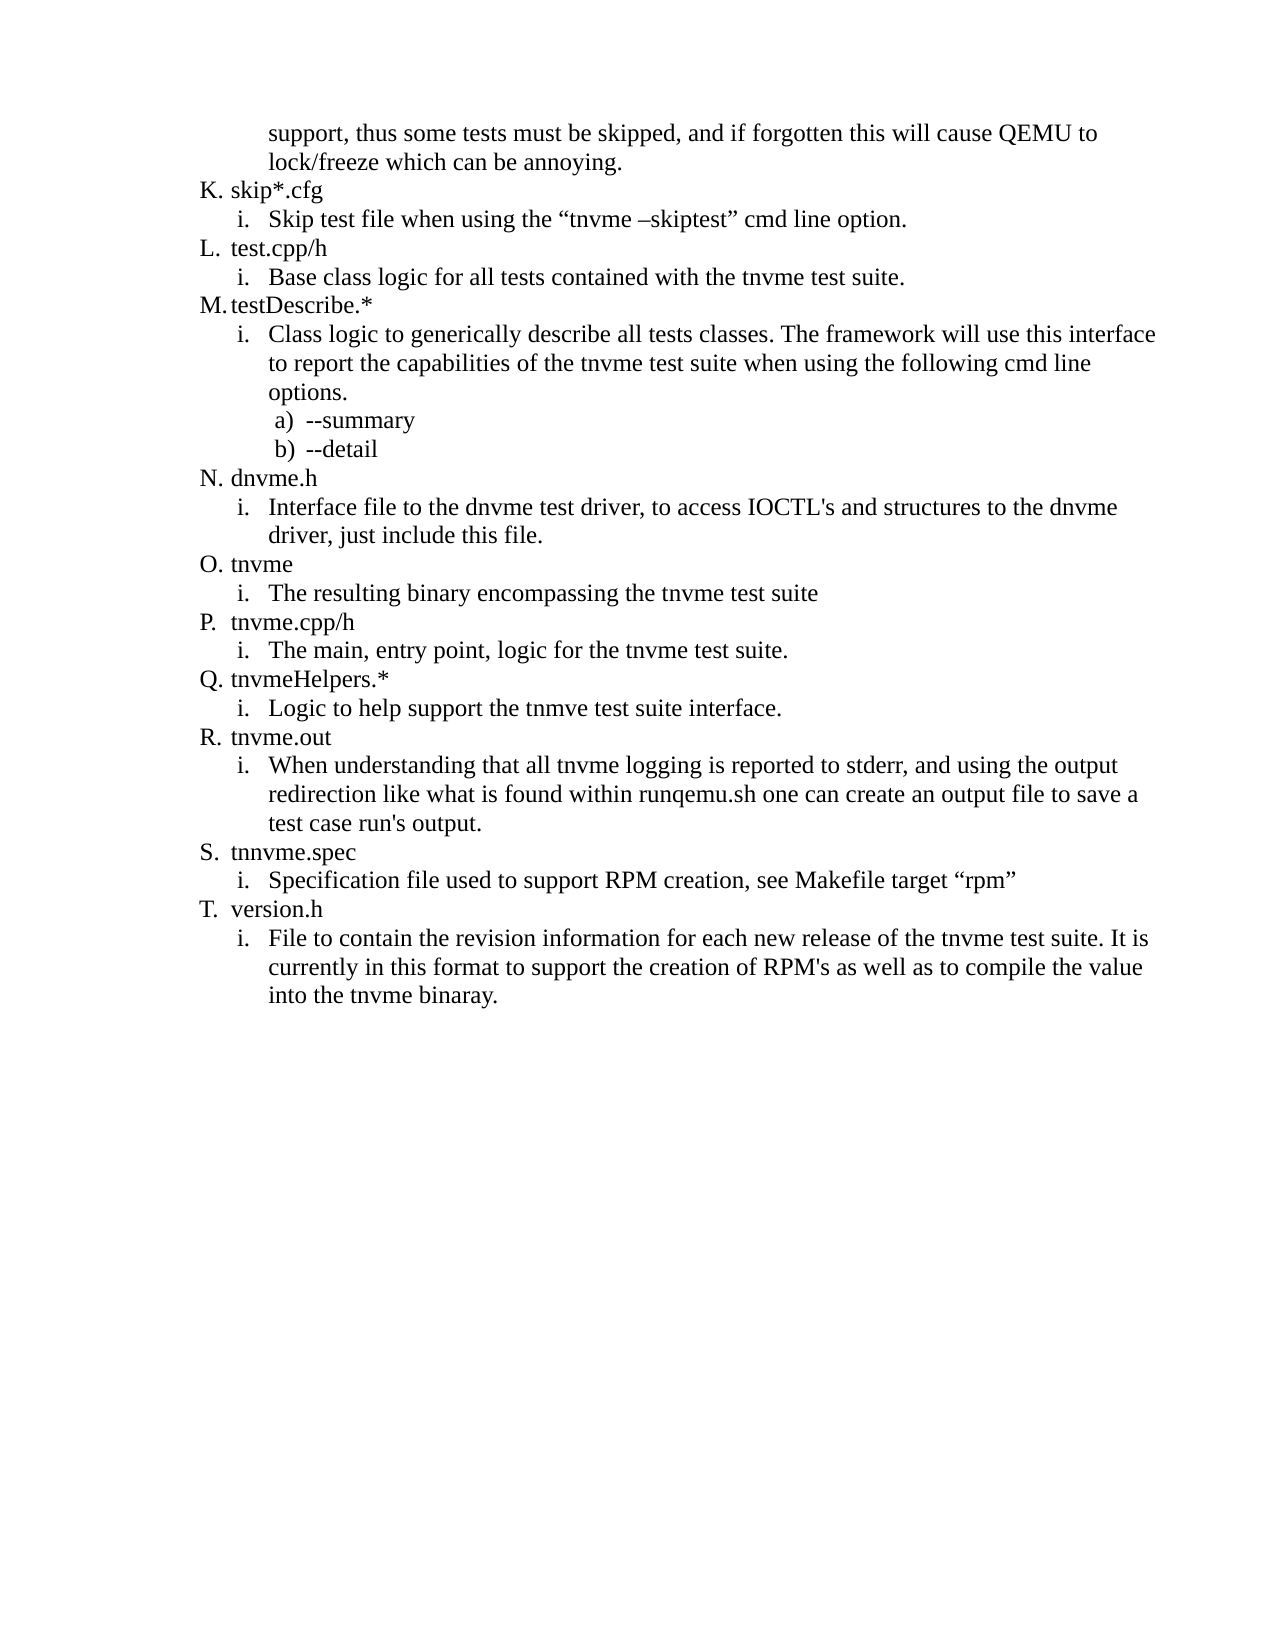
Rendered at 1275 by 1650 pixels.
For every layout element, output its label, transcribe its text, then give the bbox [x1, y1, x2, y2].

list tnvme.cpp/h [193, 607, 1157, 636]
list Specification file used to support RPM creation, see Makefile target “rpm” [231, 866, 1157, 894]
list --detail [268, 434, 1157, 463]
list support, thus some tests must be skipped, and if forgotten this will cause QEMU to lock/freeze which can be annoying. [231, 118, 1157, 176]
list Interface file to the dnvme test driver, to access IOCTL's and structures to the dnvme driver, just include this file. [231, 492, 1157, 549]
list tnvme [193, 549, 1157, 578]
list --summary [268, 406, 1157, 434]
list The resulting binary encompassing the tnvme test suite [231, 578, 1157, 607]
list testDescribe.* [193, 291, 1157, 319]
list Class logic to generically describe all tests classes. The framework will use this interface to report the capabilities of the tnvme test suite when using the following cmd line options. [231, 319, 1157, 406]
list dnvme.h [193, 463, 1157, 492]
list skip*.cfg [193, 176, 1157, 204]
list When understanding that all tnvme logging is reported to stderr, and using the output redirection like what is found within runqemu.sh one can create an output file to save a test case run's output. [231, 751, 1157, 837]
list tnvmeHelpers.* [193, 664, 1157, 693]
list tnvme.out [193, 722, 1157, 751]
list File to contain the revision information for each new release of the tnvme test suite. It is currently in this format to support the creation of RPM's as well as to compile the value into the tnvme binaray. [231, 923, 1157, 1009]
list tnnvme.spec [193, 837, 1157, 866]
list Base class logic for all tests contained with the tnvme test suite. [231, 262, 1157, 291]
list Logic to help support the tnmve test suite interface. [231, 693, 1157, 722]
list The main, entry point, logic for the tnvme test suite. [231, 636, 1157, 664]
list Skip test file when using the “tnvme –skiptest” cmd line option. [231, 204, 1157, 233]
list version.h [193, 894, 1157, 923]
list test.cpp/h [193, 233, 1157, 262]
